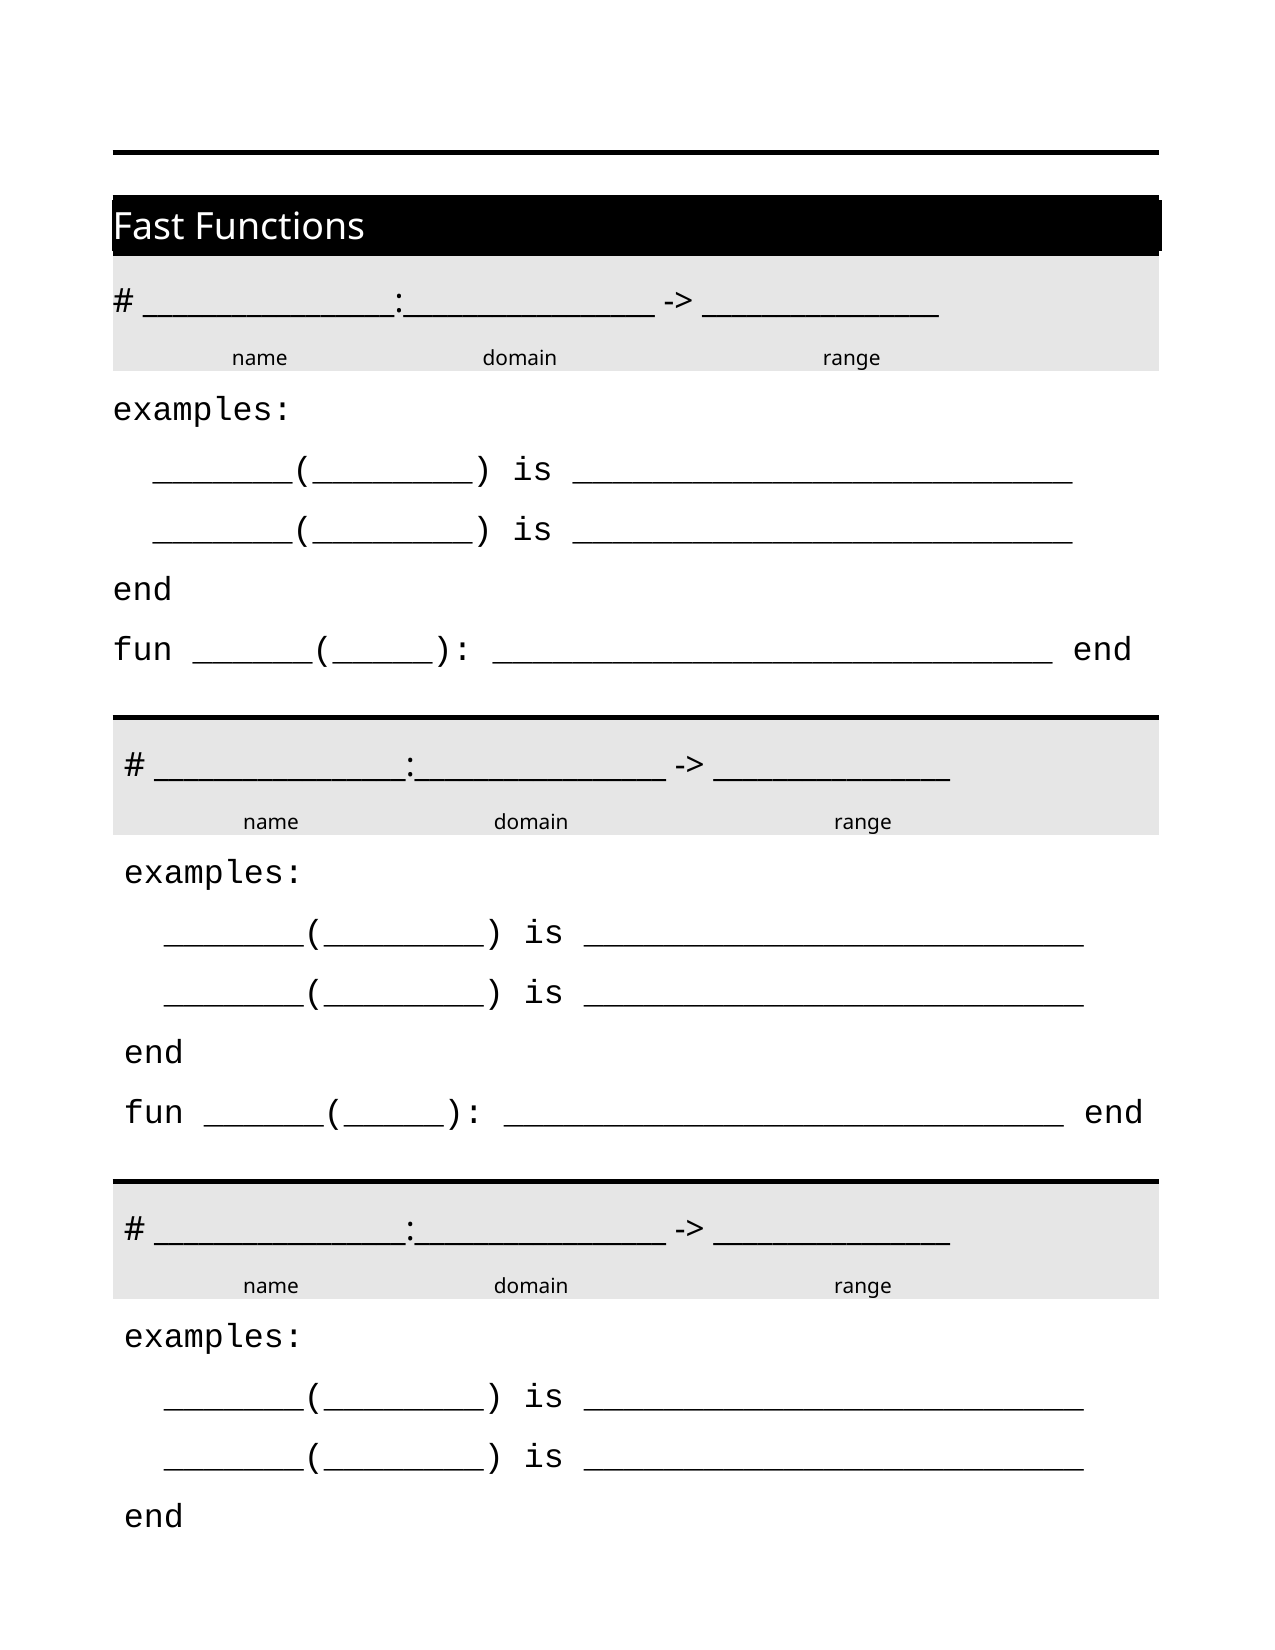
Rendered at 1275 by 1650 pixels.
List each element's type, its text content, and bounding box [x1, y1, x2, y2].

table_cell # _________________:_________________ -> ________________ name domain range [113, 720, 1159, 835]
table_header # _________________:_________________ -> ________________ name domain range [113, 256, 1159, 371]
table_cell examples: [113, 835, 1159, 895]
table_cell examples: [113, 371, 1159, 431]
table_cell end [113, 551, 1159, 611]
table_cell _______(________) is _________________________ [113, 955, 1159, 1015]
table_cell _______(________) is _________________________ [113, 1419, 1159, 1479]
table_cell # _________________:_________________ -> ________________ name domain range [113, 1184, 1159, 1299]
table_cell fun ______(_____): ____________________________ end [113, 611, 1159, 714]
table_cell end [113, 1015, 1159, 1075]
table_cell examples: [113, 1299, 1159, 1359]
table_cell _______(________) is _________________________ [113, 1359, 1159, 1419]
subtitle Fast Functions [112, 200, 1162, 251]
table_cell fun ______(_____): ____________________________ end [113, 1075, 1159, 1178]
table_cell _______(________) is _________________________ [113, 491, 1159, 551]
table_cell _______(________) is _________________________ [113, 431, 1159, 491]
table_cell _______(________) is _________________________ [113, 895, 1159, 955]
table_cell end [113, 1479, 1159, 1539]
table_cell [113, 155, 1159, 194]
